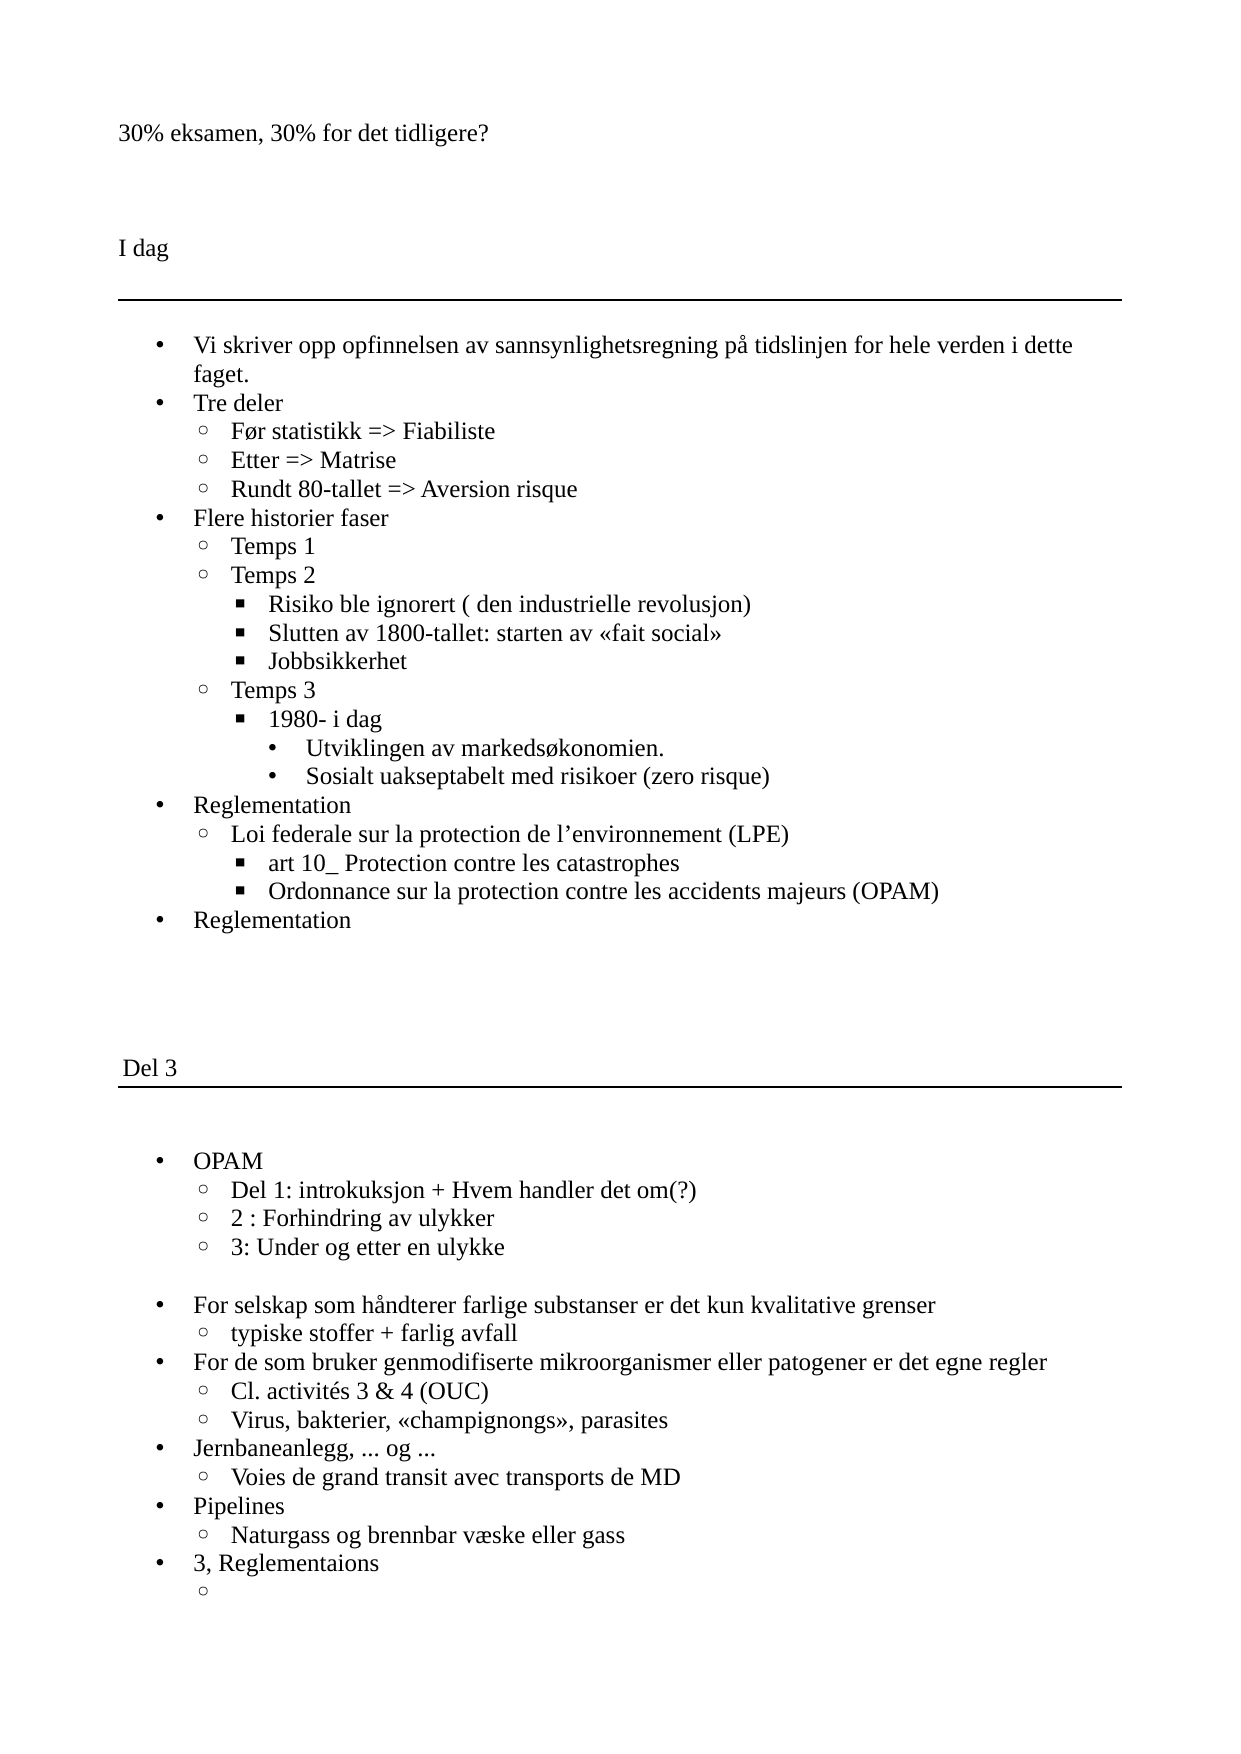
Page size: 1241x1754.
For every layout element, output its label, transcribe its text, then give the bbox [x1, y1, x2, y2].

list Risiko ble ignorert ( den industrielle revolusjon) [231, 589, 1122, 618]
list Temps 1 [193, 531, 1122, 560]
list 2 : Forhindring av ulykker [193, 1203, 1122, 1232]
text I dag [118, 233, 1122, 262]
list Del 1: introkuksjon + Hvem handler det om(?) [193, 1175, 1122, 1203]
list typiske stoffer + farlig avfall [193, 1318, 1122, 1347]
list Sosialt uakseptabelt med risikoer (zero risque) [268, 761, 1122, 790]
list Flere historier faser [156, 503, 1122, 531]
list 1980- i dag [231, 704, 1122, 733]
list For selskap som håndterer farlige substanser er det kun kvalitative grenser [156, 1290, 1122, 1318]
list Før statistikk => Fiabiliste [193, 416, 1122, 445]
list Jobbsikkerhet [231, 646, 1122, 675]
list 3: Under og etter en ulykke [193, 1232, 1122, 1261]
list Etter => Matrise [193, 445, 1122, 474]
list Pipelines [156, 1491, 1122, 1520]
list Cl. activités 3 & 4 (OUC) [193, 1376, 1122, 1405]
text 30% eksamen, 30% for det tidligere? [118, 118, 1122, 147]
list Jernbaneanlegg, ... og ... [156, 1433, 1122, 1462]
list 3, Reglementaions [156, 1548, 1122, 1577]
list Temps 3 [193, 675, 1122, 704]
list Reglementation [156, 905, 1122, 934]
list OPAM [156, 1146, 1122, 1175]
list For de som bruker genmodifiserte mikroorganismer eller patogener er det egne regler [156, 1347, 1122, 1376]
list Temps 2 [193, 560, 1122, 589]
list Loi federale sur la protection de l’environnement (LPE) [193, 819, 1122, 848]
list Naturgass og brennbar væske eller gass [193, 1520, 1122, 1548]
list Reglementation [156, 790, 1122, 819]
list Rundt 80-tallet => Aversion risque [193, 474, 1122, 503]
list Utviklingen av markedsøkonomien. [268, 733, 1122, 761]
list Voies de grand transit avec transports de MD [193, 1462, 1122, 1491]
list Tre deler [156, 388, 1122, 416]
list Ordonnance sur la protection contre les accidents majeurs (OPAM) [231, 876, 1122, 905]
text Del 3 [118, 1049, 1122, 1086]
list art 10_ Protection contre les catastrophes [231, 848, 1122, 876]
list Vi skriver opp opfinnelsen av sannsynlighetsregning på tidslinjen for hele verden i dette faget. [156, 330, 1122, 388]
list Slutten av 1800-tallet: starten av «fait social» [231, 618, 1122, 646]
list Virus, bakterier, «champignongs», parasites [193, 1405, 1122, 1433]
